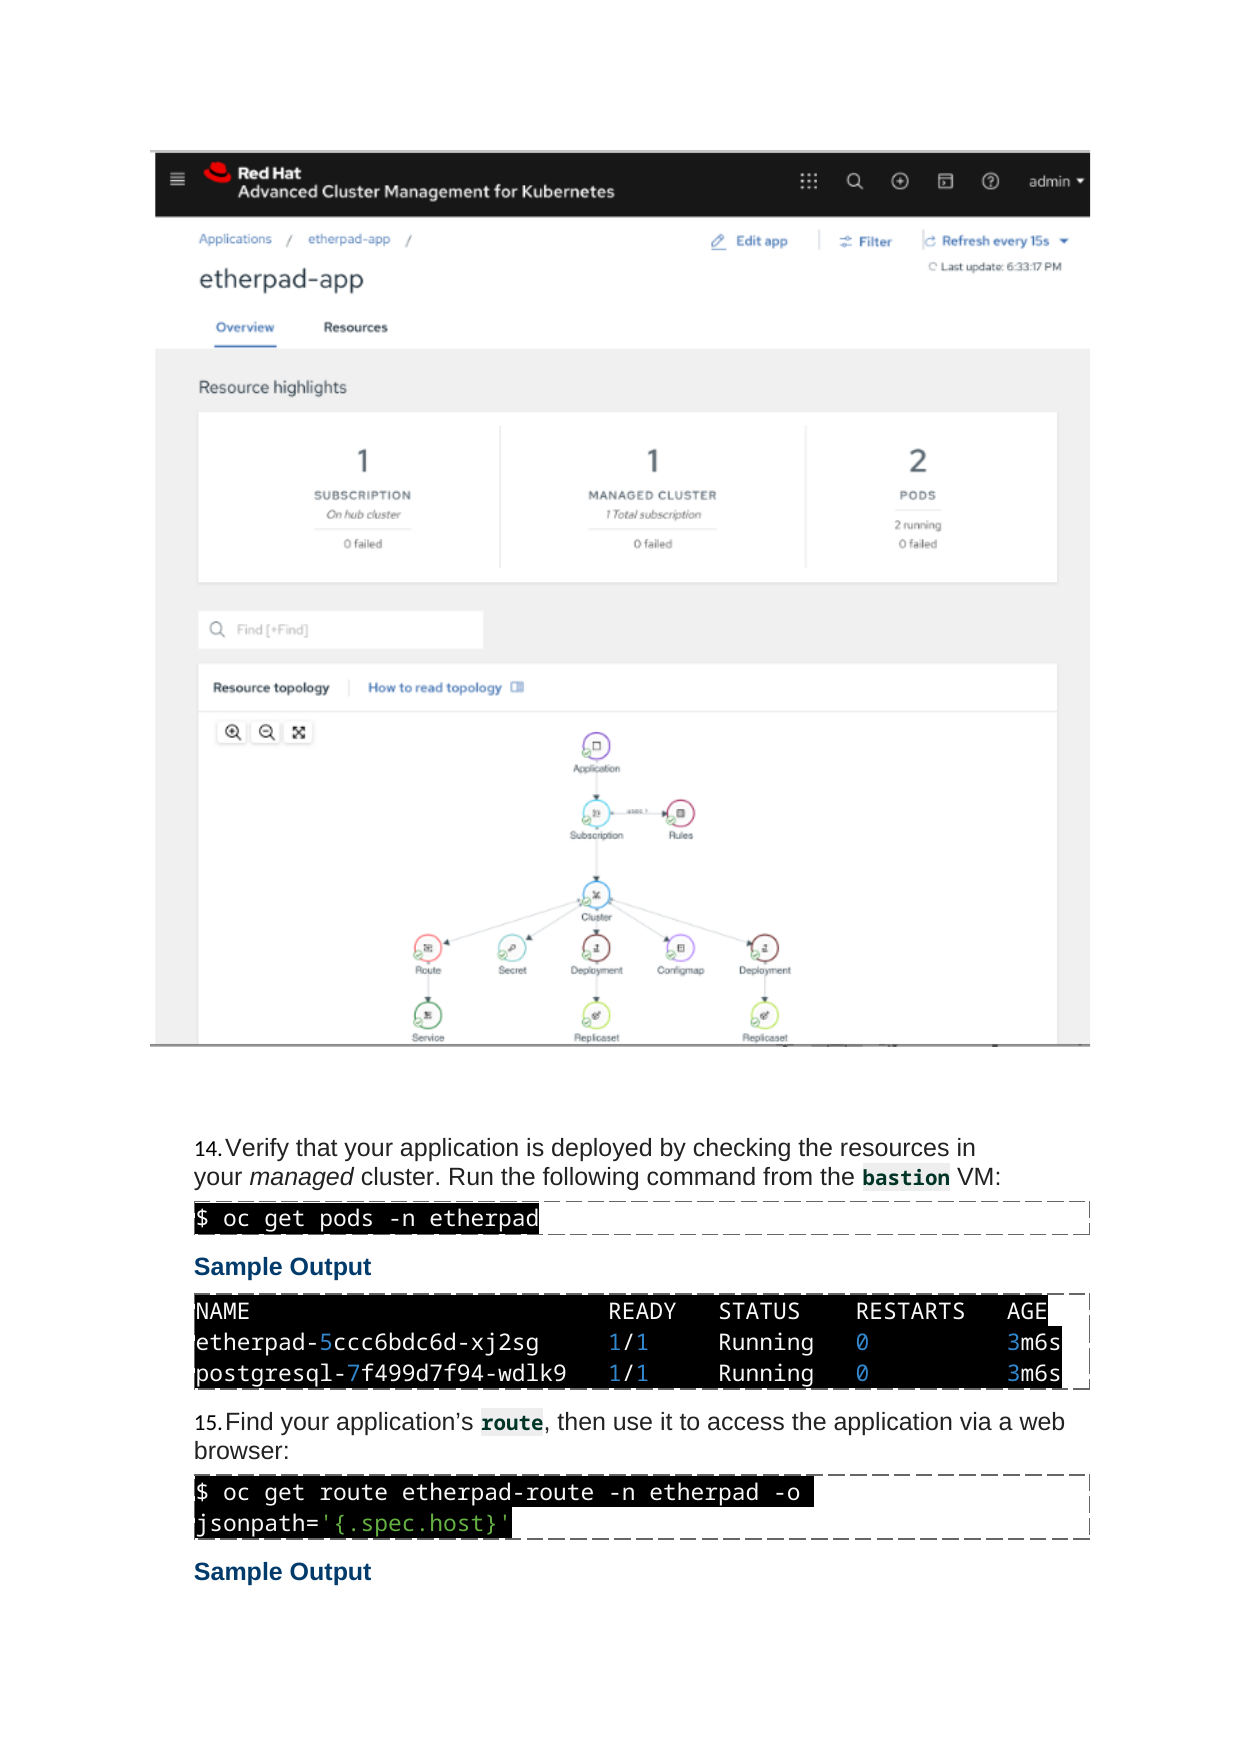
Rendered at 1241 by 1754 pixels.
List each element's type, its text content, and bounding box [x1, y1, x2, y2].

text $ oc get route etherpad-route -n etherpad -o jsonpath='{.spec.host}' [194, 1474, 1090, 1540]
text NAME READY STATUS RESTARTS AGE [194, 1293, 1090, 1324]
text Sample Output [194, 1252, 1090, 1281]
text postgresql-7f499d7f94-wdlk9 1/1 Running 0 3m6s [194, 1356, 1090, 1390]
list Find your application’s route, then use it to access the application via a web browser: [194, 1407, 1090, 1465]
list Verify that your application is deployed by checking the resources in your managed cluster. Run the following command from the bastion VM: [194, 1133, 1090, 1191]
text etherpad-5ccc6bdc6d-xj2sg 1/1 Running 0 3m6s [194, 1324, 1090, 1356]
text Sample Output [194, 1557, 1090, 1585]
text $ oc get pods -n etherpad [194, 1201, 1090, 1235]
